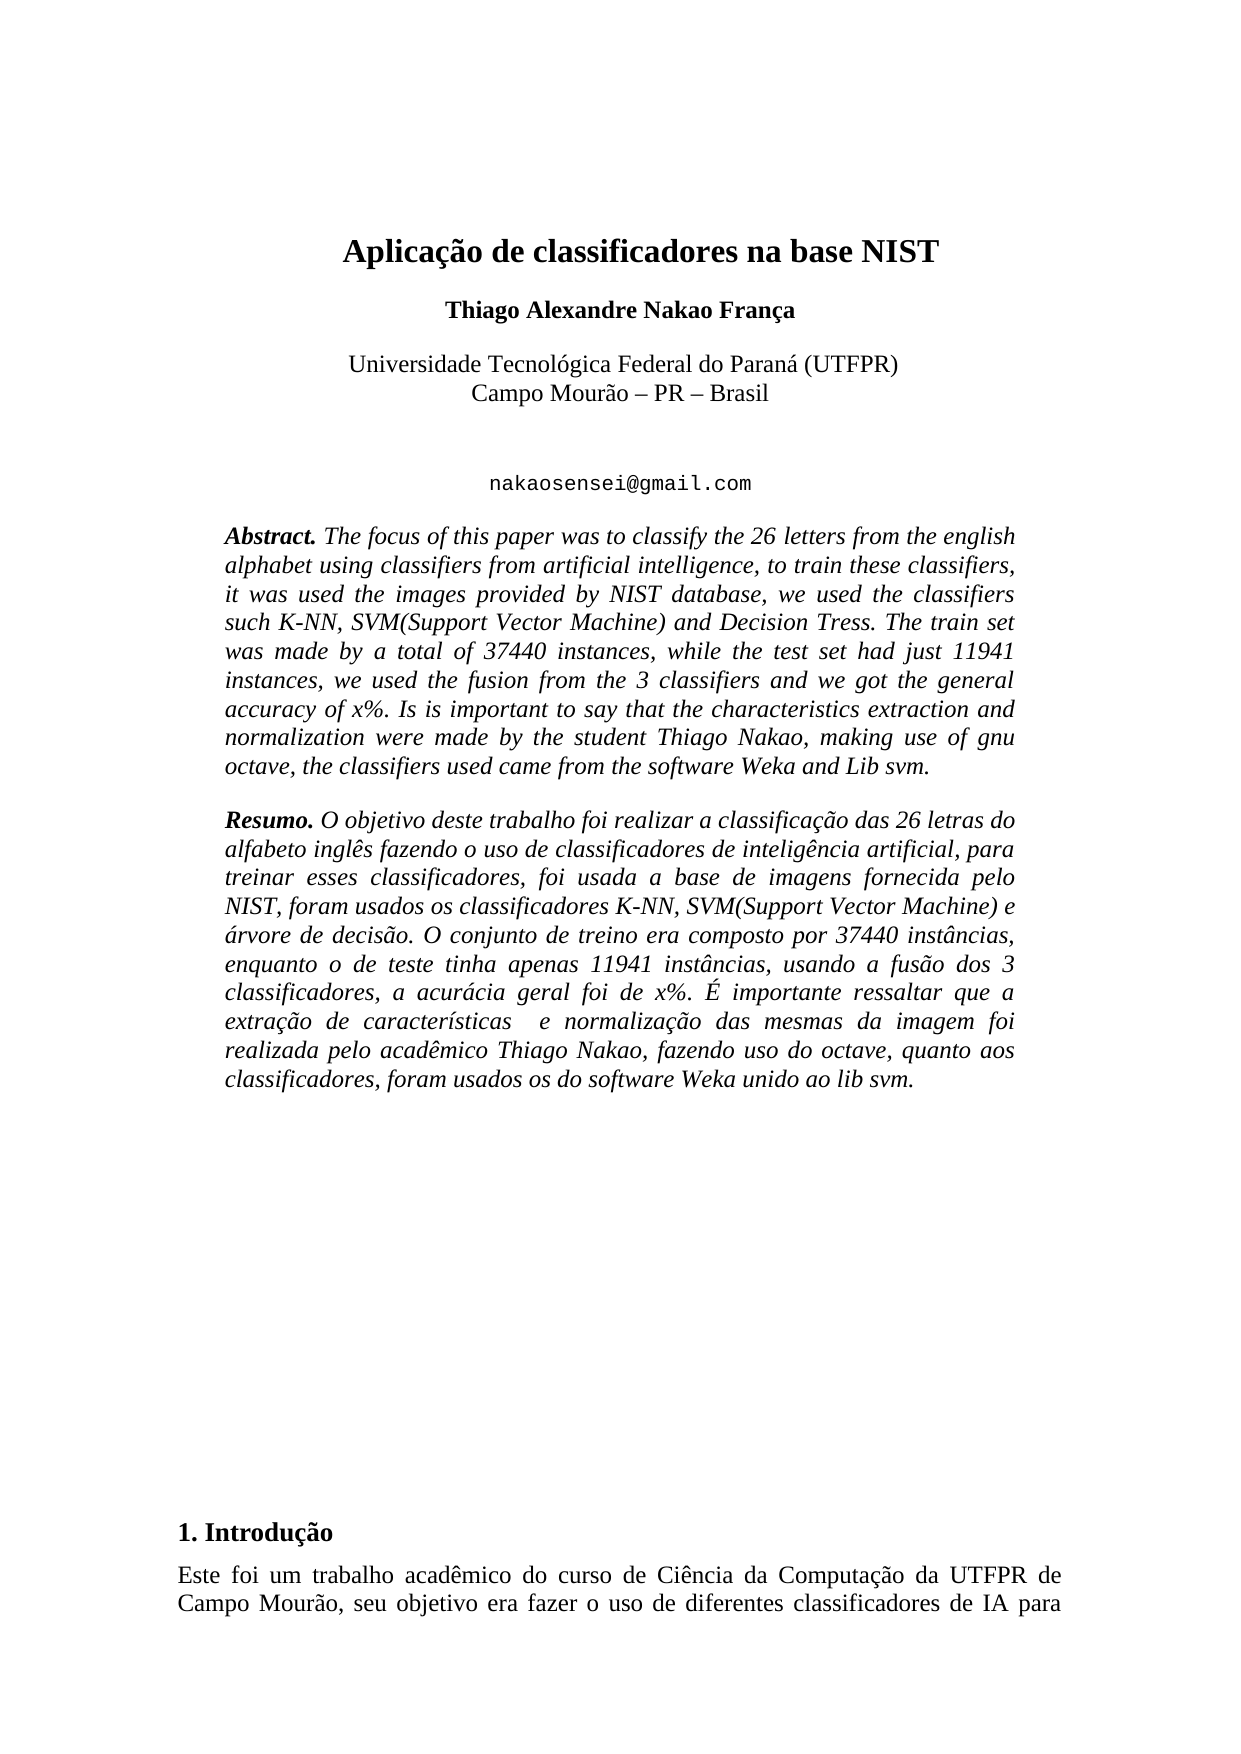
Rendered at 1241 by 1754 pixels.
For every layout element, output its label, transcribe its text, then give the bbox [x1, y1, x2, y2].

text Este foi um trabalho acadêmico do curso de Ciência da Computação da UTFPR de Campo Mourão, seu objetivo era fazer o uso de diferentes classificadores de IA para [177, 1560, 1063, 1617]
text Thiago Alexandre Nakao França [177, 295, 1063, 324]
text Resumo. O objetivo deste trabalho foi realizar a classificação das 26 letras do alfabeto inglês fazendo o uso de classificadores de inteligência artificial, para treinar esses classificadores, foi usada a base de imagens fornecida pelo NIST, foram usados os classificadores K-NN, SVM(Support Vector Machine) e árvore de decisão. O conjunto de treino era composto por 37440 instâncias, enquanto o de teste tinha apenas 11941 instâncias, usando a fusão dos 3 classificadores, a acurácia geral foi de x%. É importante ressaltar que a extração de características e normalização das mesmas da imagem foi realizada pelo acadêmico Thiago Nakao, fazendo uso do octave, quanto aos classificadores, foram usados os do software Weka unido ao lib svm. [224, 805, 1016, 1092]
subtitle 1. Introdução [177, 1516, 1063, 1547]
text Universidade Tecnológica Federal do Paraná (UTFPR) Campo Mourão – PR – Brasil [177, 349, 1063, 406]
subtitle Aplicação de classificadores na base NIST [177, 232, 1063, 270]
text nakaosensei@gmail.com [177, 473, 1063, 496]
text Abstract. The focus of this paper was to classify the 26 letters from the english alphabet using classifiers from artificial intelligence, to train these classifiers, it was used the images provided by NIST database, we used the classifiers such K-NN, SVM(Support Vector Machine) and Decision Tress. The train set was made by a total of 37440 instances, while the test set had just 11941 instances, we used the fusion from the 3 classifiers and we got the general accuracy of x%. Is is important to say that the characteristics extraction and normalization were made by the student Thiago Nakao, making use of gnu octave, the classifiers used came from the software Weka and Lib svm. [224, 521, 1016, 780]
